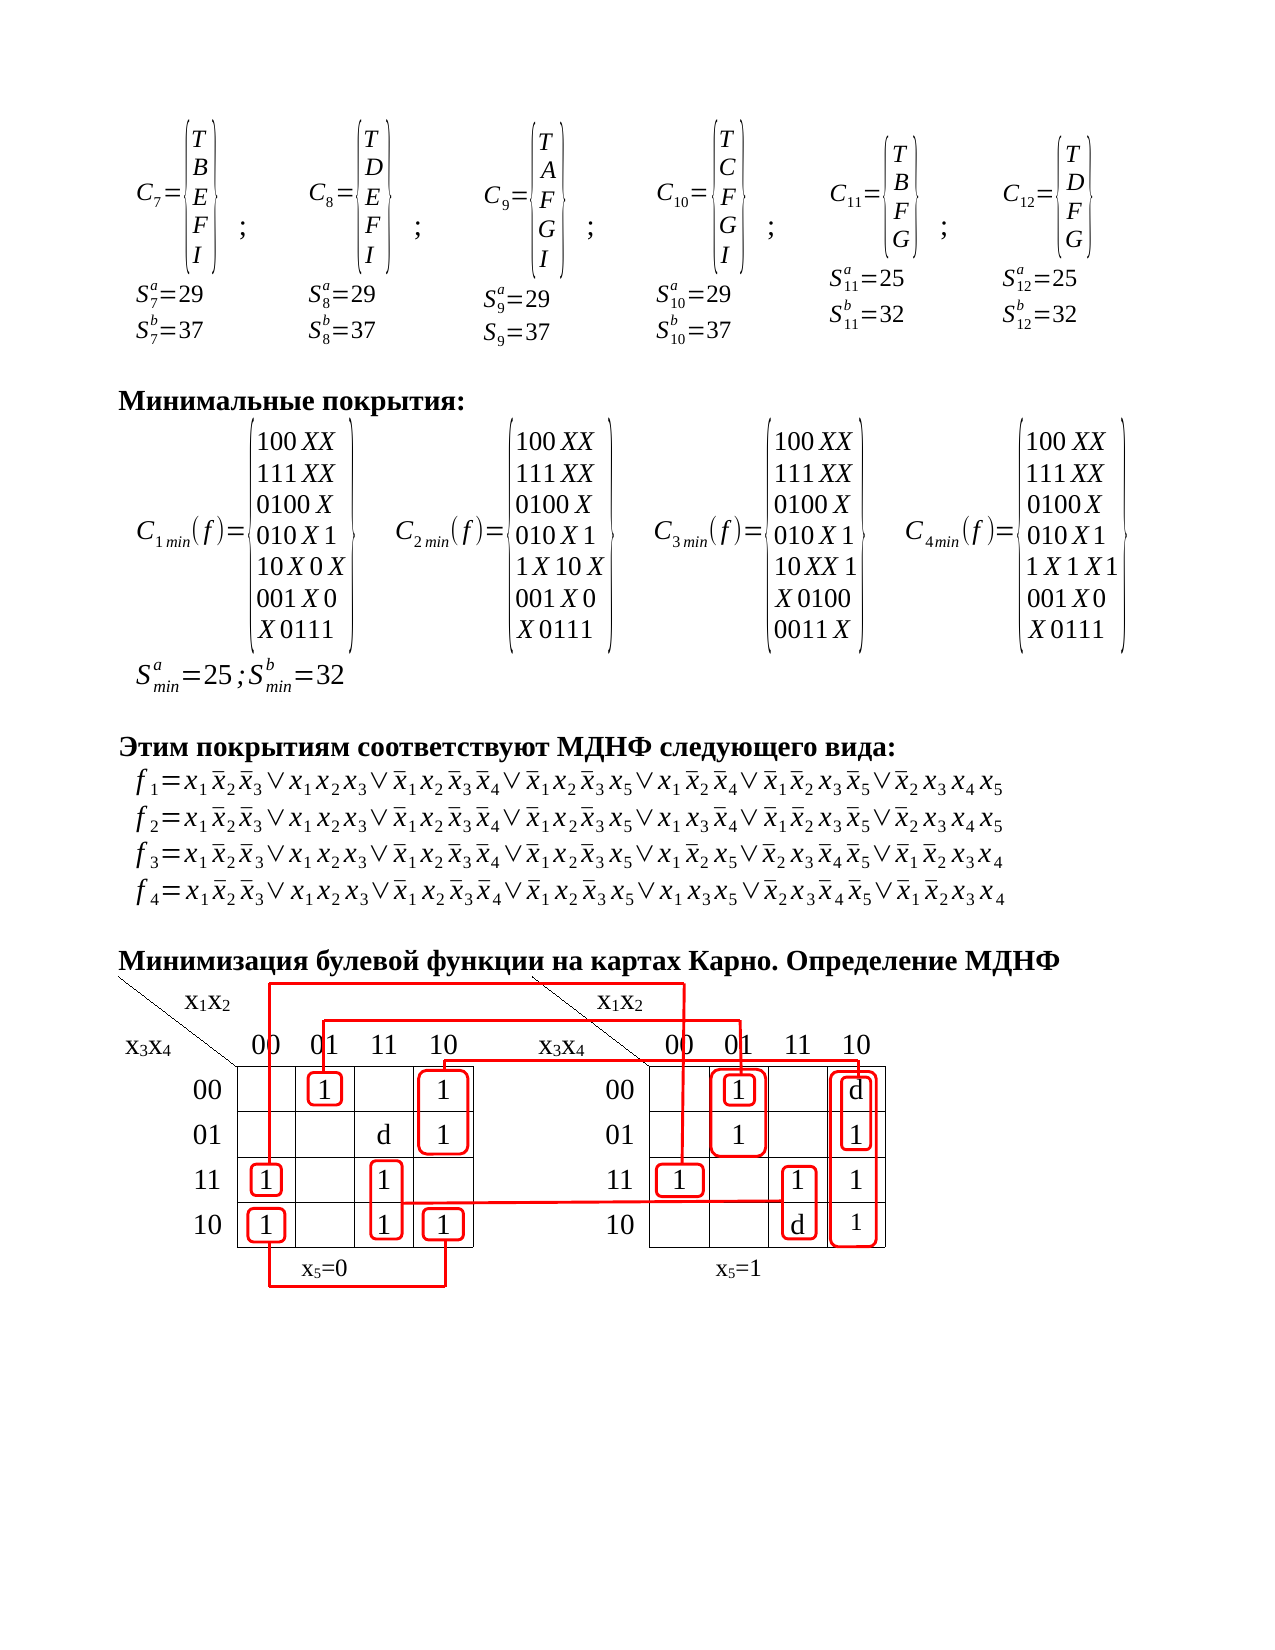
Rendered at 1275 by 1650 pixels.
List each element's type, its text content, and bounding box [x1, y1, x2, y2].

table_cell [763, 1149, 768, 1157]
table_cell [769, 1067, 827, 1111]
table_header [590, 976, 649, 982]
table_cell [710, 1203, 768, 1247]
table_cell [237, 1248, 295, 1292]
table_cell x3x4 [532, 1022, 590, 1059]
table_cell [271, 1112, 295, 1157]
table_cell [414, 1158, 473, 1201]
table_header [237, 976, 295, 1021]
table_cell [684, 1112, 709, 1157]
table_cell [414, 1248, 473, 1292]
table_cell 1 [238, 1203, 295, 1247]
table_cell [296, 1203, 354, 1247]
table_cell d [769, 1203, 827, 1247]
table_cell 01 [743, 1062, 768, 1066]
table_cell [878, 1112, 885, 1157]
table_cell 1 [414, 1205, 473, 1247]
table_header [473, 985, 532, 1019]
table_cell 01 [742, 1021, 768, 1059]
table_cell 01 [295, 1021, 322, 1066]
table_cell [768, 1248, 827, 1292]
table_cell 10 [178, 1202, 237, 1247]
table_cell 00 [590, 1066, 649, 1111]
table_header [118, 976, 177, 1021]
table_cell 01 [590, 1111, 649, 1157]
table_header [414, 976, 473, 982]
table_cell d [852, 1086, 858, 1098]
table_cell 1 [296, 1067, 354, 1111]
table_cell 1 [832, 1203, 874, 1245]
text Минимальные покрытия: [118, 383, 1157, 416]
table_cell [414, 1248, 444, 1285]
table_cell 10 [414, 1022, 473, 1066]
table_cell [296, 1158, 354, 1202]
table_cell [590, 1247, 649, 1292]
table_cell 1 [650, 1158, 696, 1200]
table_cell [650, 1112, 681, 1157]
table_cell [473, 1247, 532, 1292]
table_cell 10 [827, 1021, 885, 1066]
table_cell 1 [658, 1166, 701, 1195]
table_cell [532, 1247, 590, 1292]
table_cell [118, 1202, 177, 1247]
table_cell 1 [713, 1071, 764, 1111]
table_cell [532, 1204, 590, 1247]
table_cell [685, 1067, 709, 1111]
table_cell d [844, 1079, 869, 1111]
table_cell [118, 1111, 177, 1157]
table_cell x5=0 [295, 1248, 354, 1285]
table_header [354, 985, 413, 1019]
table_cell 1 [684, 1158, 709, 1199]
table_cell [590, 1022, 649, 1059]
table_cell [532, 1157, 590, 1200]
table_header x1x2 [178, 976, 237, 1021]
table_cell 1 [832, 1158, 874, 1202]
table_header [295, 985, 354, 1021]
table_cell 1 [355, 1158, 413, 1202]
table_header [354, 976, 413, 982]
table_cell [768, 1062, 827, 1066]
table_cell [590, 1062, 649, 1066]
table_header [709, 976, 768, 1021]
table_cell 01 [314, 1036, 321, 1053]
table_cell 10 [590, 1204, 649, 1247]
table_cell x5=1 [709, 1248, 768, 1292]
table_header [295, 976, 354, 982]
table_cell 01 [178, 1111, 237, 1157]
table_cell [827, 1248, 885, 1292]
table_cell d [828, 1067, 857, 1078]
table_cell [474, 1204, 532, 1247]
table_cell [295, 1288, 354, 1292]
table_cell [649, 1248, 709, 1292]
table_cell 01 [709, 1062, 739, 1066]
table_cell 00 [685, 1062, 709, 1066]
table_cell [878, 1158, 885, 1202]
table_cell [118, 1247, 177, 1292]
table_cell 1 [414, 1112, 473, 1157]
table_cell [178, 1021, 237, 1066]
table_cell [650, 1203, 709, 1247]
table_cell [710, 1158, 768, 1199]
table_cell 1 [421, 1072, 466, 1111]
table_header x1x2 [590, 985, 649, 1019]
table_cell [178, 1247, 237, 1292]
table_cell [650, 1067, 681, 1111]
table_header [649, 976, 709, 1019]
table_cell [875, 1203, 885, 1247]
table_cell [296, 1112, 354, 1157]
table_cell 1 [446, 1067, 473, 1111]
table_cell 00 [649, 1062, 681, 1066]
table_cell 00 [271, 1021, 295, 1066]
table_cell [474, 1157, 532, 1201]
table_cell 00 [271, 1036, 277, 1053]
text ; ; ; ; ; [118, 118, 1157, 349]
table_cell [238, 1112, 268, 1157]
table_cell x3x4 [118, 1021, 177, 1066]
table_cell [354, 1248, 413, 1285]
table_cell [710, 1067, 719, 1073]
table_cell 00 [178, 1066, 237, 1111]
table_cell 1 [769, 1158, 827, 1202]
table_cell [238, 1067, 268, 1111]
table_header [532, 985, 590, 1019]
table_header [827, 976, 885, 1021]
table_cell 00 [237, 1021, 268, 1066]
table_cell d [355, 1112, 413, 1157]
table_header [271, 985, 295, 1021]
table_header [414, 985, 473, 1019]
text Этим покрытиям соответствуют МДНФ следующего вида: [118, 729, 1157, 763]
table_cell d [860, 1067, 885, 1111]
table_cell 11 [590, 1157, 649, 1200]
table_cell [532, 1111, 590, 1157]
table_header [649, 985, 682, 1019]
table_header [768, 976, 827, 1021]
table_cell [473, 1022, 532, 1059]
table_cell 11 [354, 1022, 413, 1066]
table_cell [271, 1067, 295, 1111]
table_cell d [832, 1073, 857, 1111]
table_cell [758, 1067, 768, 1077]
table_cell 1 [238, 1158, 295, 1202]
table_cell [474, 1111, 532, 1157]
table_cell [473, 1062, 532, 1066]
table_cell [474, 1066, 532, 1111]
table_cell [532, 1062, 590, 1066]
table_cell 1 [832, 1112, 874, 1157]
table_cell 1 [713, 1112, 764, 1154]
table_cell [769, 1112, 827, 1157]
table_cell 11 [178, 1157, 237, 1202]
table_cell 1 [414, 1067, 443, 1111]
table_cell [118, 1157, 177, 1202]
table_cell 11 [768, 1021, 827, 1059]
table_cell [118, 1066, 177, 1111]
table_cell 1 [355, 1203, 413, 1247]
table_cell [271, 1248, 295, 1285]
table_cell [354, 1288, 413, 1292]
table_cell 00 [649, 1022, 682, 1059]
table_cell 00 [685, 1022, 709, 1059]
table_header [532, 976, 590, 982]
table_cell 01 [325, 1022, 354, 1066]
table_cell [532, 1066, 590, 1111]
table_cell 01 [709, 1022, 739, 1059]
text Минимизация булевой функции на картах Карно. Определение МДНФ [118, 943, 1157, 976]
table_header [473, 976, 532, 982]
table_cell 00 [685, 1036, 690, 1053]
table_cell [355, 1067, 413, 1111]
